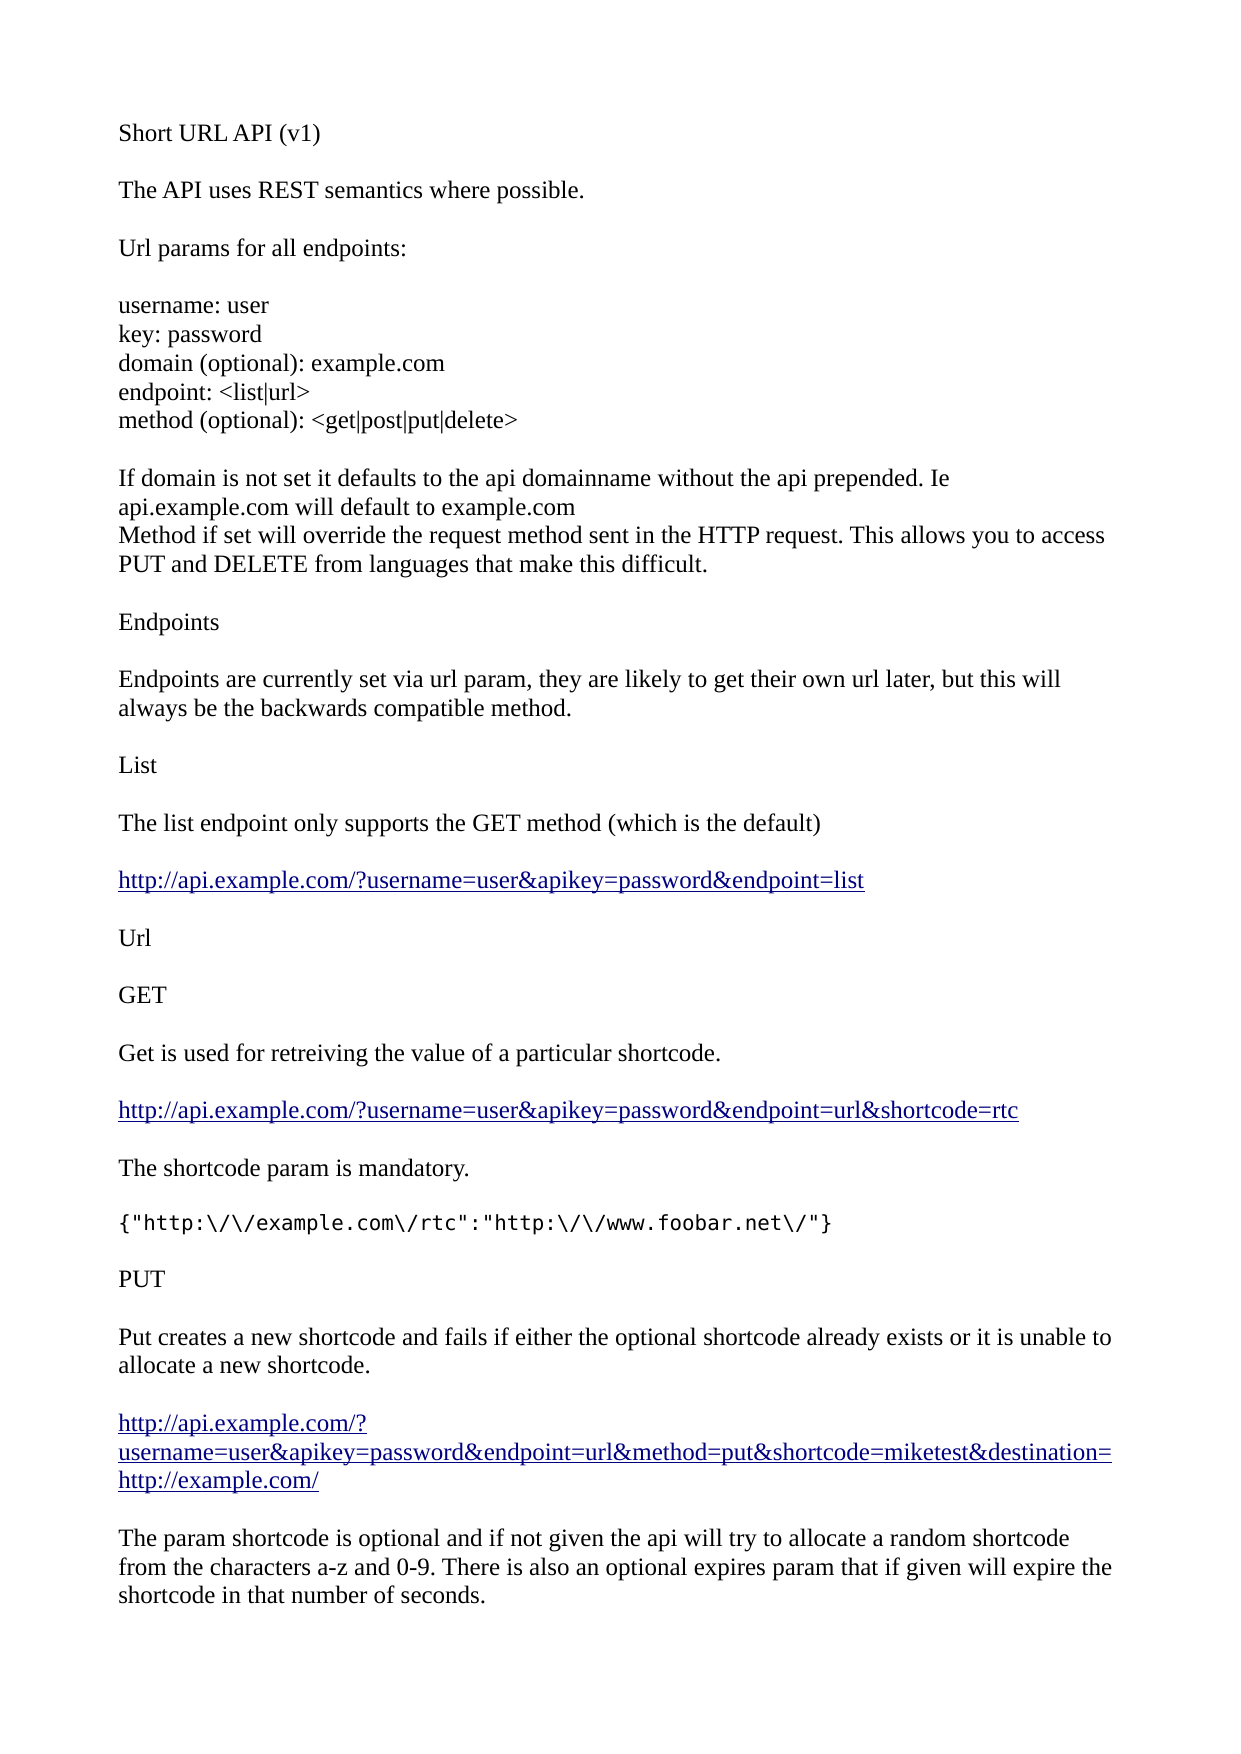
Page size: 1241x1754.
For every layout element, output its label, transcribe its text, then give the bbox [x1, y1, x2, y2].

text Get is used for retreiving the value of a particular shortcode. [118, 1038, 1122, 1067]
text Endpoints are currently set via url param, they are likely to get their own url later, but this will always be the backwards compatible method. [118, 664, 1122, 722]
text Url params for all endpoints: [118, 233, 1122, 262]
text The API uses REST semantics where possible. [118, 176, 1122, 204]
text The list endpoint only supports the GET method (which is the default) [118, 808, 1122, 837]
text method (optional): <get|post|put|delete> [118, 406, 1122, 434]
text GET [118, 981, 1122, 1009]
text Url [118, 923, 1122, 952]
text The param shortcode is optional and if not given the api will try to allocate a random shortcode from the characters a-z and 0-9. There is also an optional expires param that if given will expire the shortcode in that number of seconds. [118, 1523, 1122, 1609]
text Endpoints [118, 607, 1122, 636]
text {"http:\/\/example.com\/rtc":"http:\/\/www.foobar.net\/"} [118, 1211, 1122, 1235]
text endpoint: <list|url> [118, 377, 1122, 406]
text The shortcode param is mandatory. [118, 1153, 1122, 1182]
text If domain is not set it defaults to the api domainname without the api prepended. Ie api.example.com will default to example.com [118, 463, 1122, 521]
text Put creates a new shortcode and fails if either the optional shortcode already exists or it is unable to allocate a new shortcode. [118, 1322, 1122, 1379]
text Short URL API (v1) [118, 118, 1122, 147]
text key: password [118, 319, 1122, 348]
text domain (optional): example.com [118, 348, 1122, 377]
text http://api.example.com/?username=user&apikey=password&endpoint=url&shortcode=rtc [118, 1096, 1122, 1124]
text http://api.example.com/?username=user&apikey=password&endpoint=url&method=put&shortcode=miketest&destination=http://example.com/ [118, 1408, 1122, 1494]
text List [118, 751, 1122, 779]
text PUT [118, 1264, 1122, 1293]
text http://api.example.com/?username=user&apikey=password&endpoint=list [118, 866, 1122, 894]
text username: user [118, 291, 1122, 319]
text Method if set will override the request method sent in the HTTP request. This allows you to access PUT and DELETE from languages that make this difficult. [118, 521, 1122, 578]
